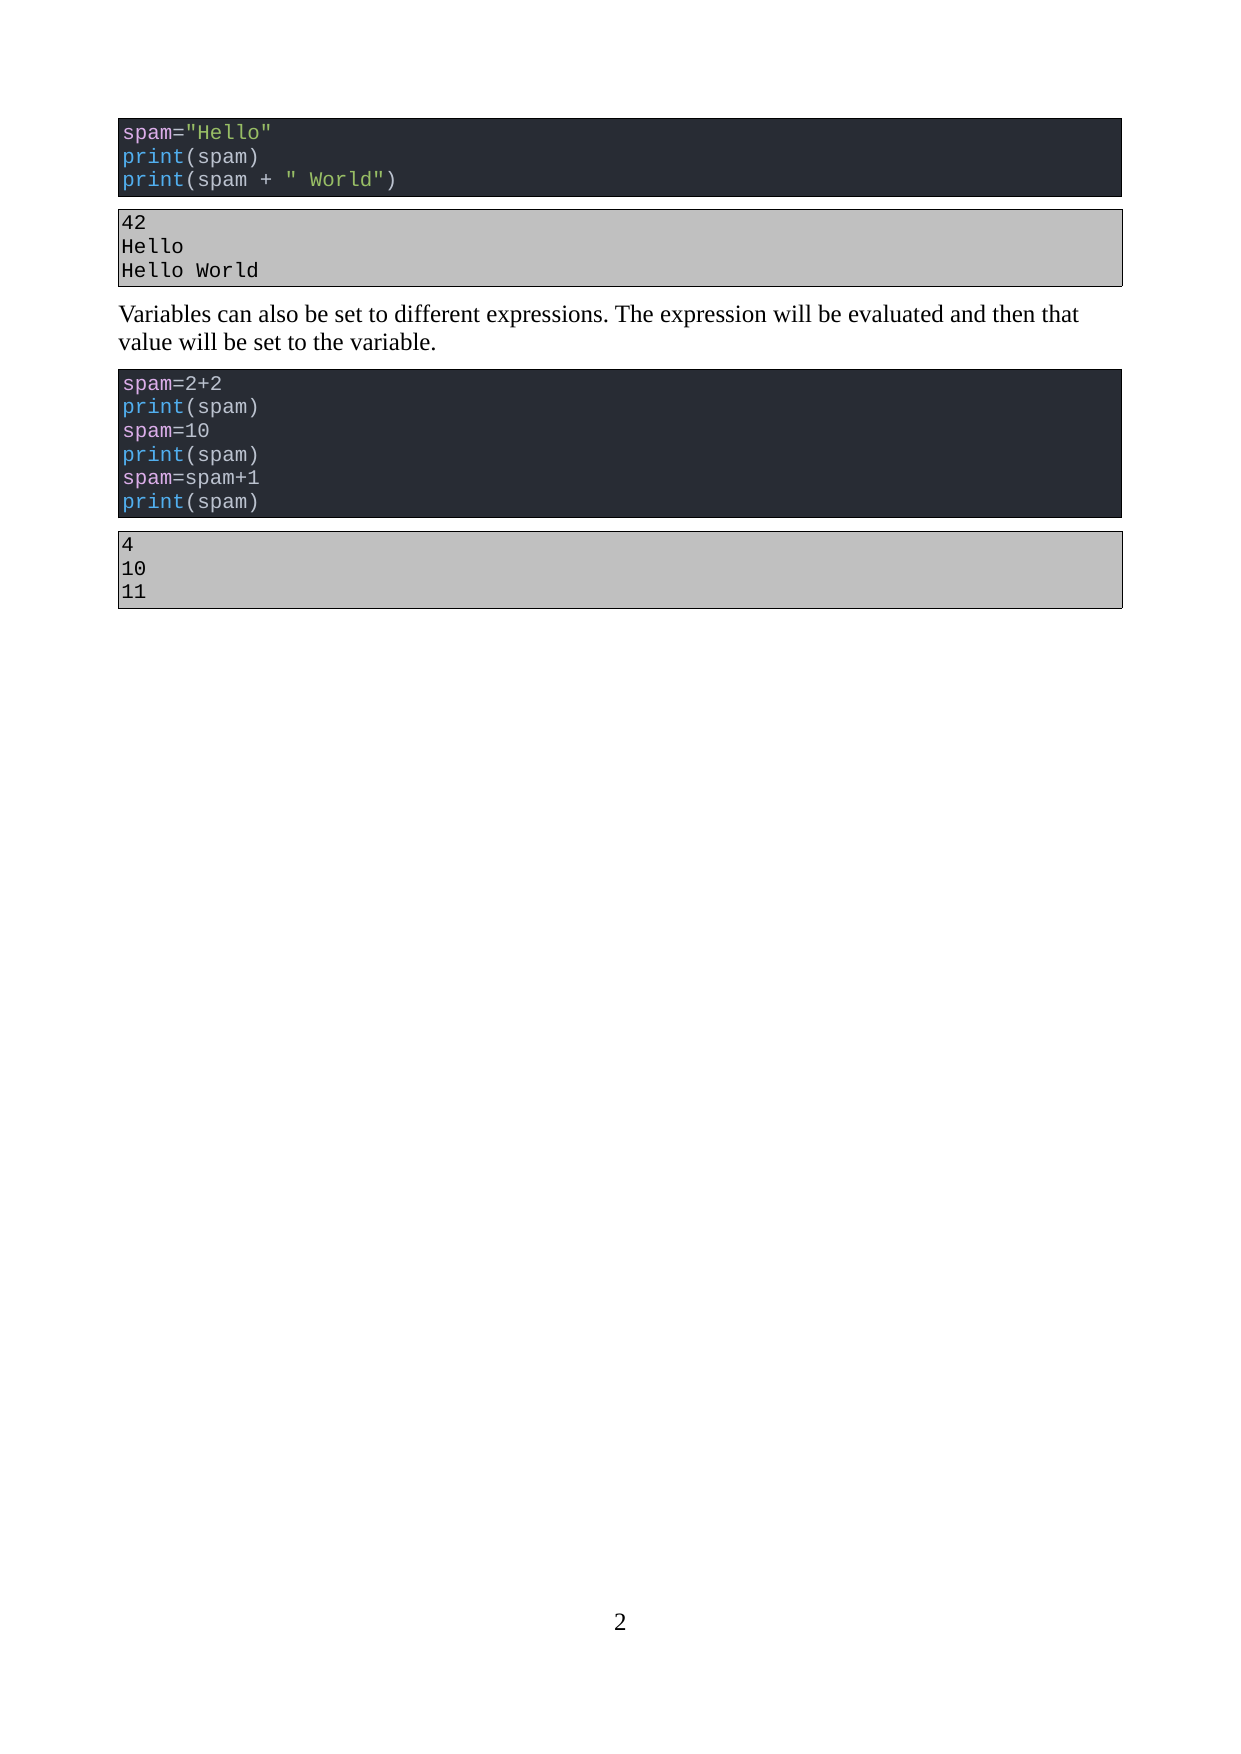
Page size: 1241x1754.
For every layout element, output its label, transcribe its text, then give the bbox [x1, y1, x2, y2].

text spam=10 [119, 416, 1121, 440]
text print(spam) [119, 142, 1121, 165]
text Hello [119, 233, 1122, 257]
text print(spam + " World") [119, 165, 1121, 196]
text Hello World [119, 257, 1122, 286]
text spam=2+2 [119, 370, 1121, 392]
text print(spam) [119, 440, 1121, 463]
text spam="Hello" [119, 119, 1121, 142]
text Variables can also be set to different expressions. The expression will be evaluated and then that value will be set to the variable. [118, 299, 1122, 356]
text print(spam) [119, 487, 1121, 517]
text spam=spam+1 [119, 463, 1121, 487]
text 11 [119, 578, 1122, 608]
text 10 [119, 554, 1122, 578]
text 42 [119, 210, 1122, 233]
text 4 [119, 532, 1122, 554]
text print(spam) [119, 392, 1121, 416]
